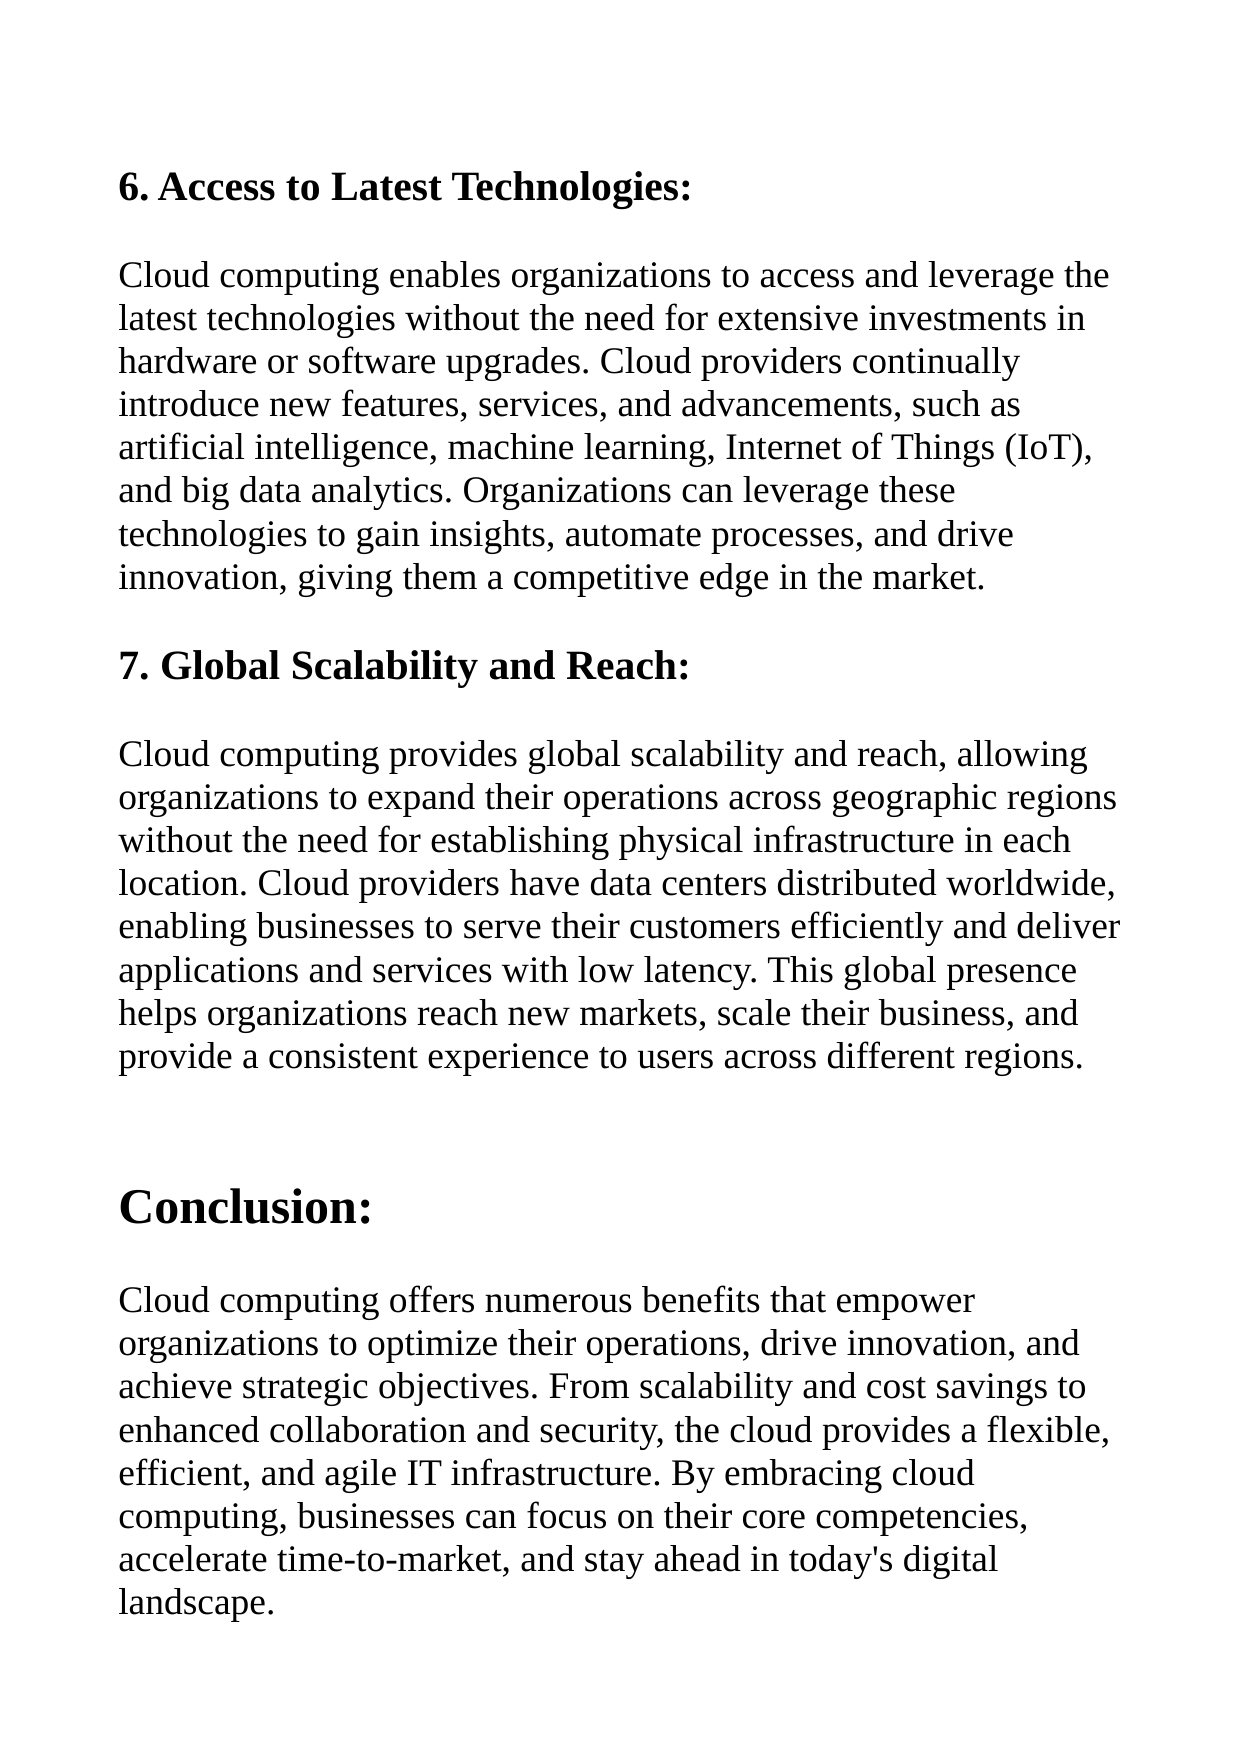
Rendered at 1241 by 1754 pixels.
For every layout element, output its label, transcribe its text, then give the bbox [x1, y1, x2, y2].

text Conclusion: [118, 1177, 1122, 1234]
text Cloud computing enables organizations to access and leverage the latest technologies without the need for extensive investments in hardware or software upgrades. Cloud providers continually introduce new features, services, and advancements, such as artificial intelligence, machine learning, Internet of Things (IoT), and big data analytics. Organizations can leverage these technologies to gain insights, automate processes, and drive innovation, giving them a competitive edge in the market. [118, 252, 1122, 597]
text Cloud computing offers numerous benefits that empower organizations to optimize their operations, drive innovation, and achieve strategic objectives. From scalability and cost savings to enhanced collaboration and security, the cloud provides a flexible, efficient, and agile IT infrastructure. By embracing cloud computing, businesses can focus on their core competencies, accelerate time-to-market, and stay ahead in today's digital landscape. [118, 1278, 1122, 1623]
text Cloud computing provides global scalability and reach, allowing organizations to expand their operations across geographic regions without the need for establishing physical infrastructure in each location. Cloud providers have data centers distributed worldwide, enabling businesses to serve their customers efficiently and deliver applications and services with low latency. This global presence helps organizations reach new markets, scale their business, and provide a consistent experience to users across different regions. [118, 731, 1122, 1076]
text 7. Global Scalability and Reach: [118, 640, 1122, 688]
text 6. Access to Latest Technologies: [118, 161, 1122, 209]
